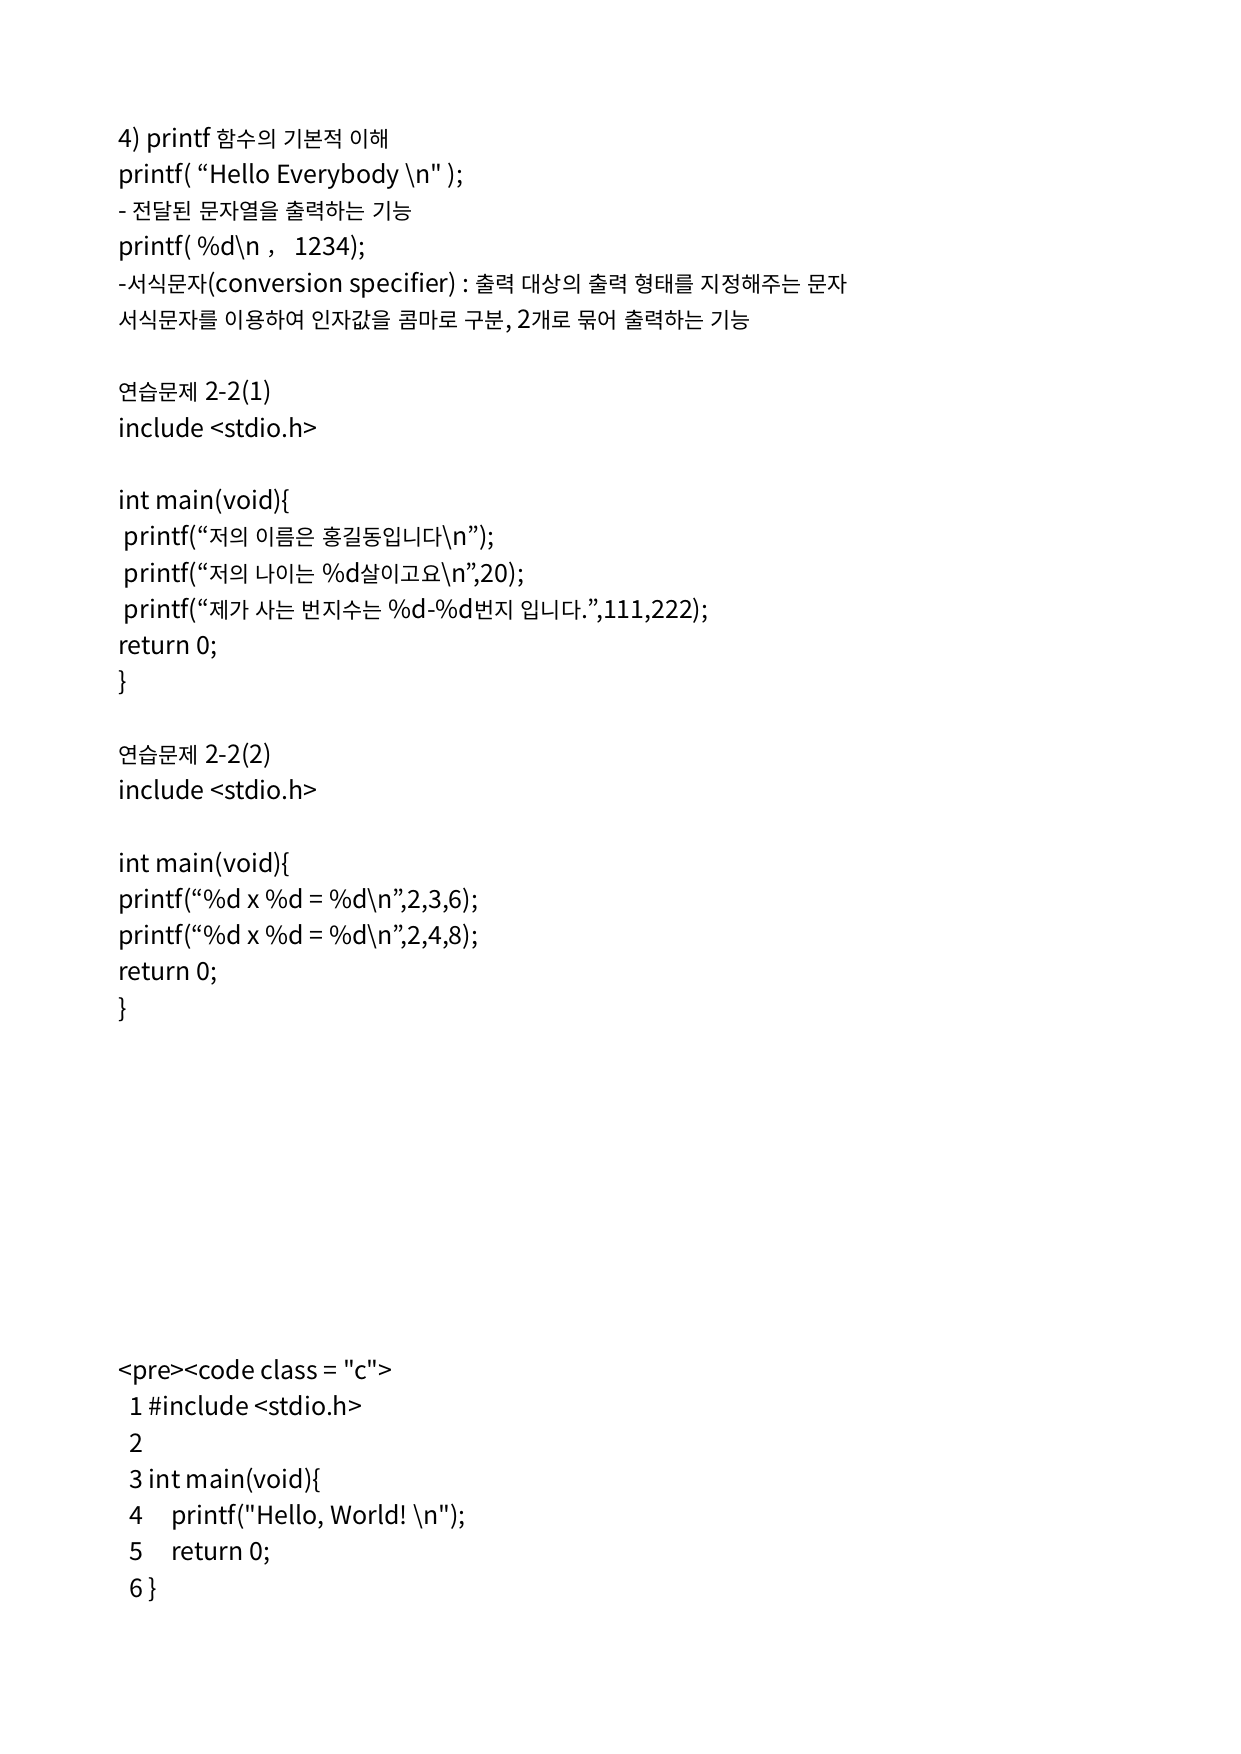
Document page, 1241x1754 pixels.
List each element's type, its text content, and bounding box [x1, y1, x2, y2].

text int main(void){ [118, 481, 1122, 517]
text int main(void){ [118, 843, 1122, 879]
text include <stdio.h> [118, 771, 1122, 807]
text 3 int main(void){ [118, 1459, 1122, 1496]
text 4 printf("Hello, World! \n"); [118, 1496, 1122, 1532]
text return 0; [118, 952, 1122, 988]
text 서식문자를 이용하여 인자값을 콤마로 구분, 2개로 묶어 출력하는 기능 [118, 299, 1122, 336]
text <pre><code class = "c"> [118, 1351, 1122, 1387]
text printf(“제가 사는 번지수는 %d-%d번지 입니다.”,111,222); [118, 589, 1122, 626]
text - 전달된 문자열을 출력하는 기능 [118, 191, 1122, 227]
text return 0; [118, 626, 1122, 662]
text printf(“저의 이름은 홍길동입니다\n”); [118, 517, 1122, 553]
text printf(“%d x %d = %d\n”,2,3,6); [118, 879, 1122, 916]
text 연습문제 2-2(1) [118, 372, 1122, 408]
text printf( %d\n ， 1234); [118, 227, 1122, 263]
text printf(“저의 나이는 %d살이고요\n”,20); [118, 553, 1122, 589]
text 1 #include <stdio.h> [118, 1387, 1122, 1423]
text 4) printf 함수의 기본적 이해 [118, 118, 1122, 154]
text printf(“%d x %d = %d\n”,2,4,8); [118, 916, 1122, 952]
text 5 return 0; [118, 1532, 1122, 1568]
text -서식문자(conversion specifier) : 출력 대상의 출력 형태를 지정해주는 문자 [118, 263, 1122, 299]
text 연습문제 2-2(2) [118, 734, 1122, 771]
text } [118, 988, 1122, 1024]
text 2 [118, 1423, 1122, 1459]
text include <stdio.h> [118, 408, 1122, 444]
text 6 } [118, 1568, 1122, 1604]
text printf( “Hello Everybody \n" ); [118, 154, 1122, 191]
text } [118, 662, 1122, 698]
